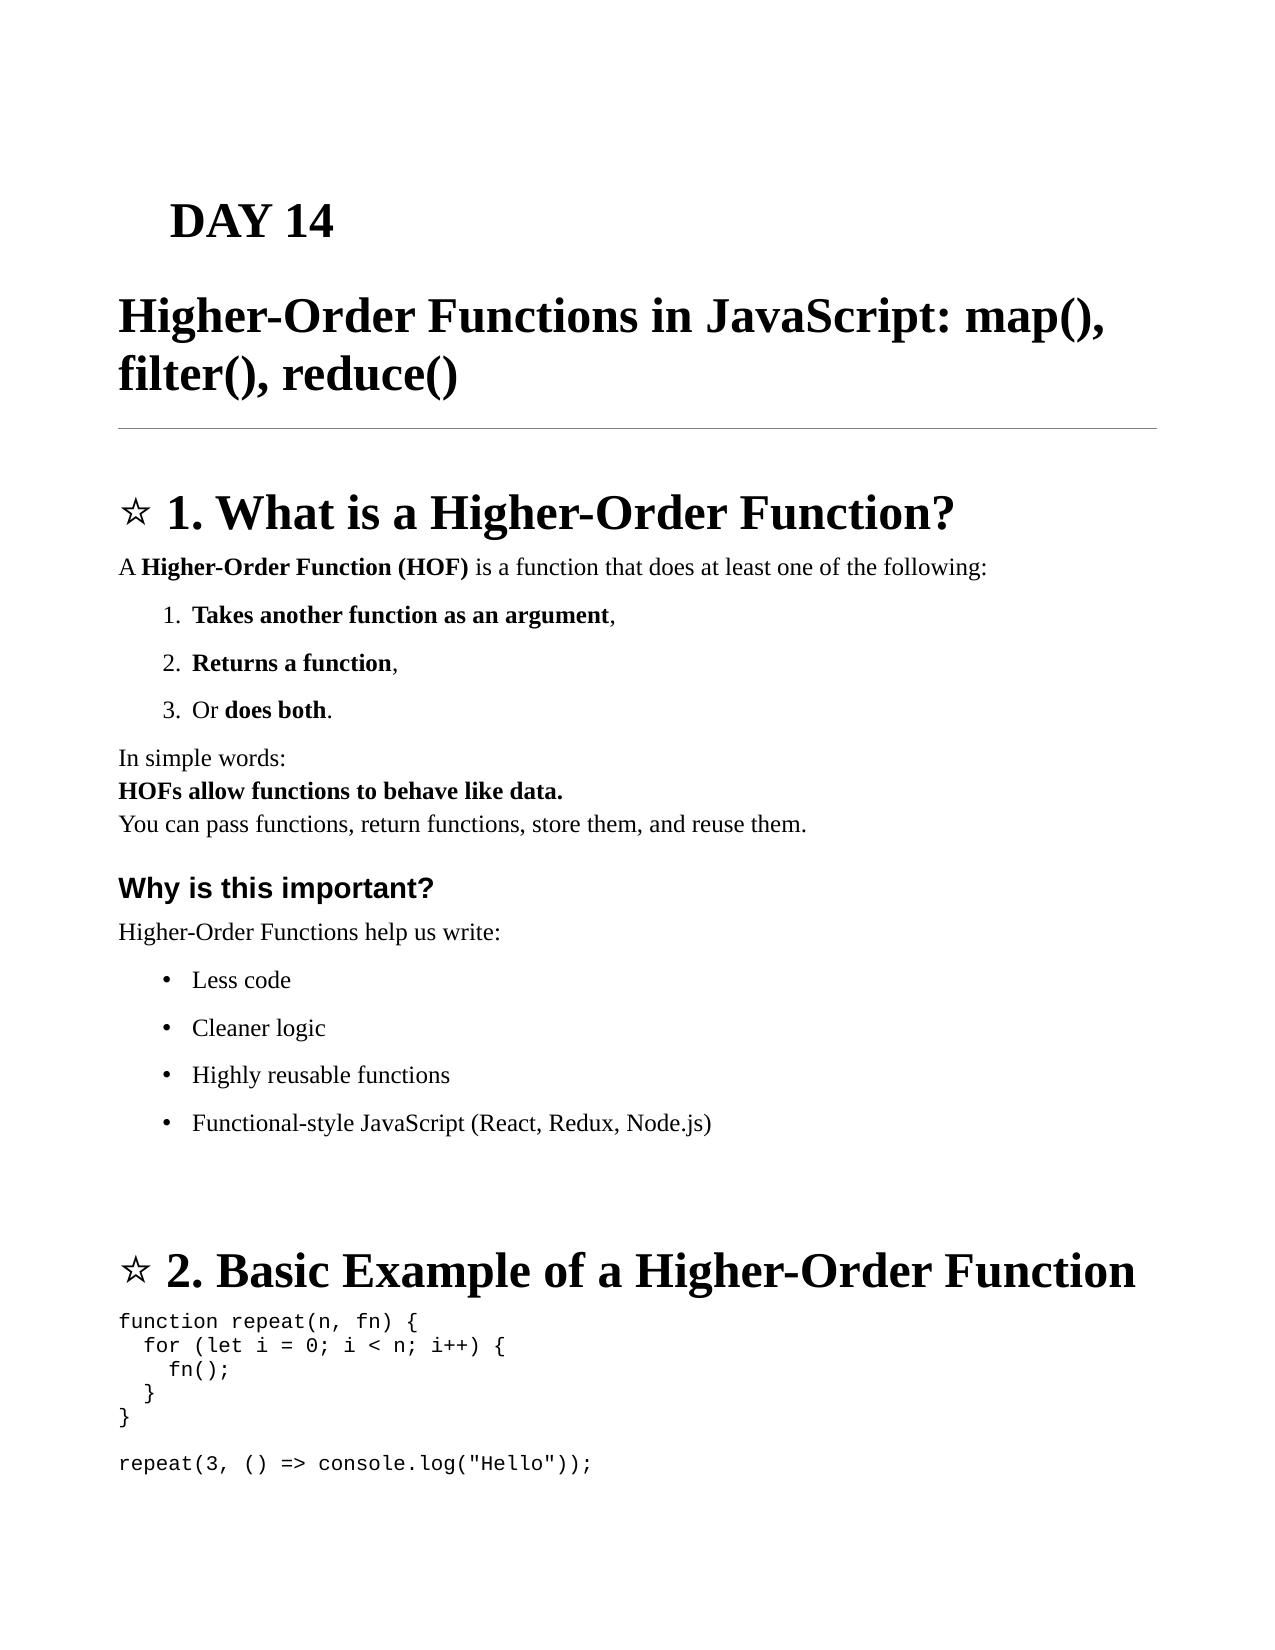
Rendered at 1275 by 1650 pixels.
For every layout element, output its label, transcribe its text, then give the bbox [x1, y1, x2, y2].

text } [118, 1382, 1157, 1406]
list Highly reusable functions [162, 1060, 1157, 1089]
text function repeat(n, fn) { [118, 1311, 1157, 1335]
list Functional-style JavaScript (React, Redux, Node.js) [162, 1108, 1157, 1137]
text for (let i = 0; i < n; i++) { [118, 1335, 1157, 1358]
list Takes another function as an argument, [162, 600, 1157, 629]
text A Higher-Order Function (HOF) is a function that does at least one of the following: [118, 552, 1157, 581]
list Less code [162, 965, 1157, 994]
list Returns a function, [162, 648, 1157, 676]
subtitle ⭐ 1. What is a Higher-Order Function? [118, 482, 1157, 540]
list Or does both. [162, 695, 1157, 724]
text In simple words: HOFs allow functions to behave like data. You can pass functions, return functions, store them, and reuse them. [118, 743, 1157, 838]
text } [118, 1406, 1157, 1429]
list Cleaner logic [162, 1013, 1157, 1041]
subtitle Why is this important? [118, 871, 1157, 905]
text Higher-Order Functions help us write: [118, 917, 1157, 946]
subtitle 📘 DAY 14 [118, 191, 1157, 248]
text fn(); [118, 1358, 1157, 1382]
subtitle Higher-Order Functions in JavaScript: map(), filter(), reduce() [118, 286, 1157, 401]
text repeat(3, () => console.log("Hello")); [118, 1453, 1157, 1477]
subtitle ⭐ 2. Basic Example of a Higher-Order Function [118, 1241, 1157, 1299]
